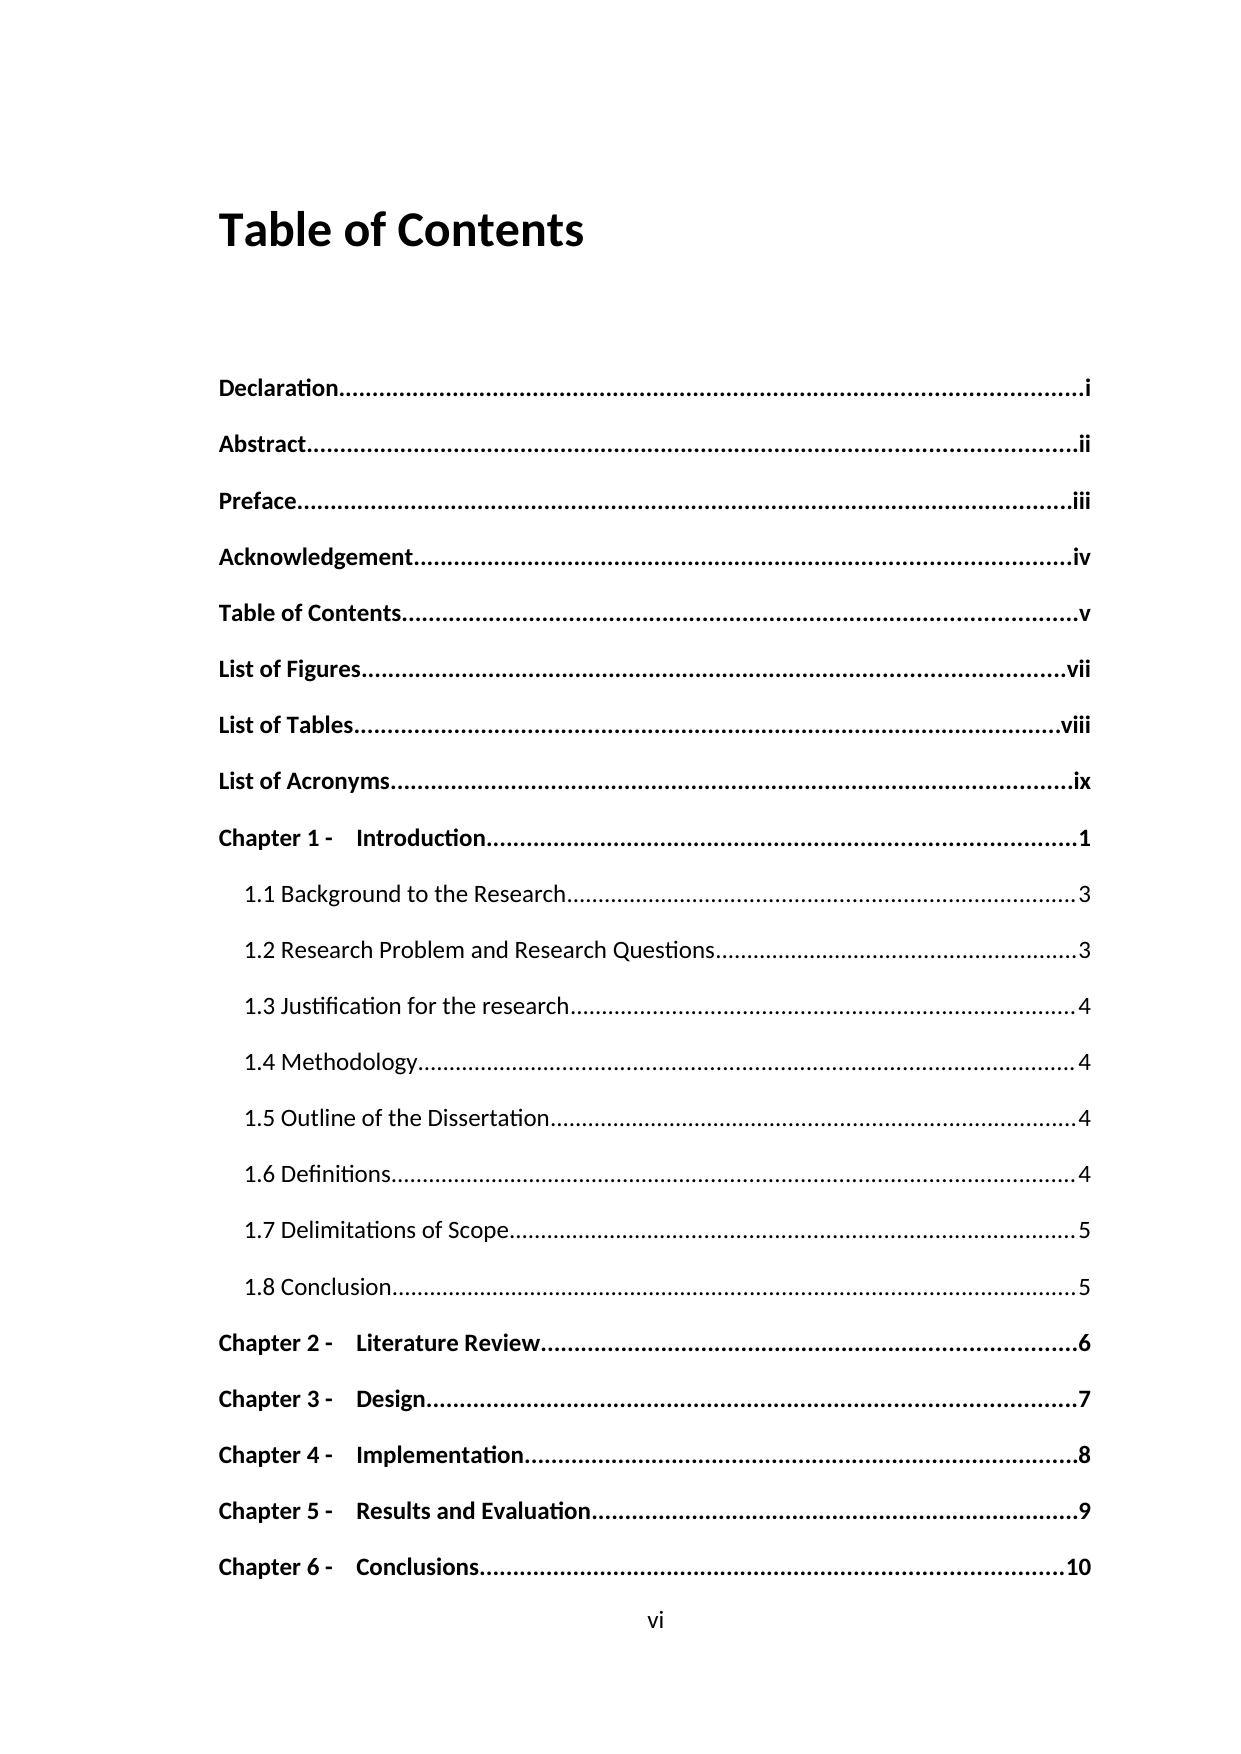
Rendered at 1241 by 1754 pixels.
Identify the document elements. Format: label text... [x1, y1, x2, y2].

text 1.4 Methodology 4 [243, 1046, 1092, 1077]
text Chapter 2 - Literature Review 6 [218, 1327, 1092, 1357]
text Chapter 6 - Conclusions 10 [218, 1552, 1092, 1582]
text Acknowledgement iv [218, 541, 1092, 571]
text 1.5 Outline of the Dissertation 4 [243, 1102, 1092, 1133]
text 1.6 Definitions 4 [243, 1158, 1092, 1189]
text List of Figures vii [218, 653, 1092, 684]
text Chapter 5 - Results and Evaluation 9 [218, 1495, 1092, 1526]
text List of Tables viii [218, 709, 1092, 740]
text Preface iii [218, 485, 1092, 515]
text Chapter 4 - Implementation 8 [218, 1439, 1092, 1470]
text 1.3 Justification for the research 4 [243, 990, 1092, 1021]
text List of Acronyms ix [218, 766, 1092, 796]
text 1.8 Conclusion 5 [243, 1271, 1092, 1301]
text 1.7 Delimitations of Scope 5 [243, 1215, 1092, 1245]
text 1.1 Background to the Research 3 [243, 878, 1092, 908]
text 1.2 Research Problem and Research Questions 3 [243, 934, 1092, 964]
text Table of Contents v [218, 597, 1092, 628]
text Chapter 3 - Design 7 [218, 1383, 1092, 1414]
text Chapter 1 - Introduction 1 [218, 822, 1092, 852]
text Abstract ii [218, 429, 1092, 459]
subtitle Table of Contents [218, 198, 1092, 259]
text Declaration i [218, 372, 1092, 403]
